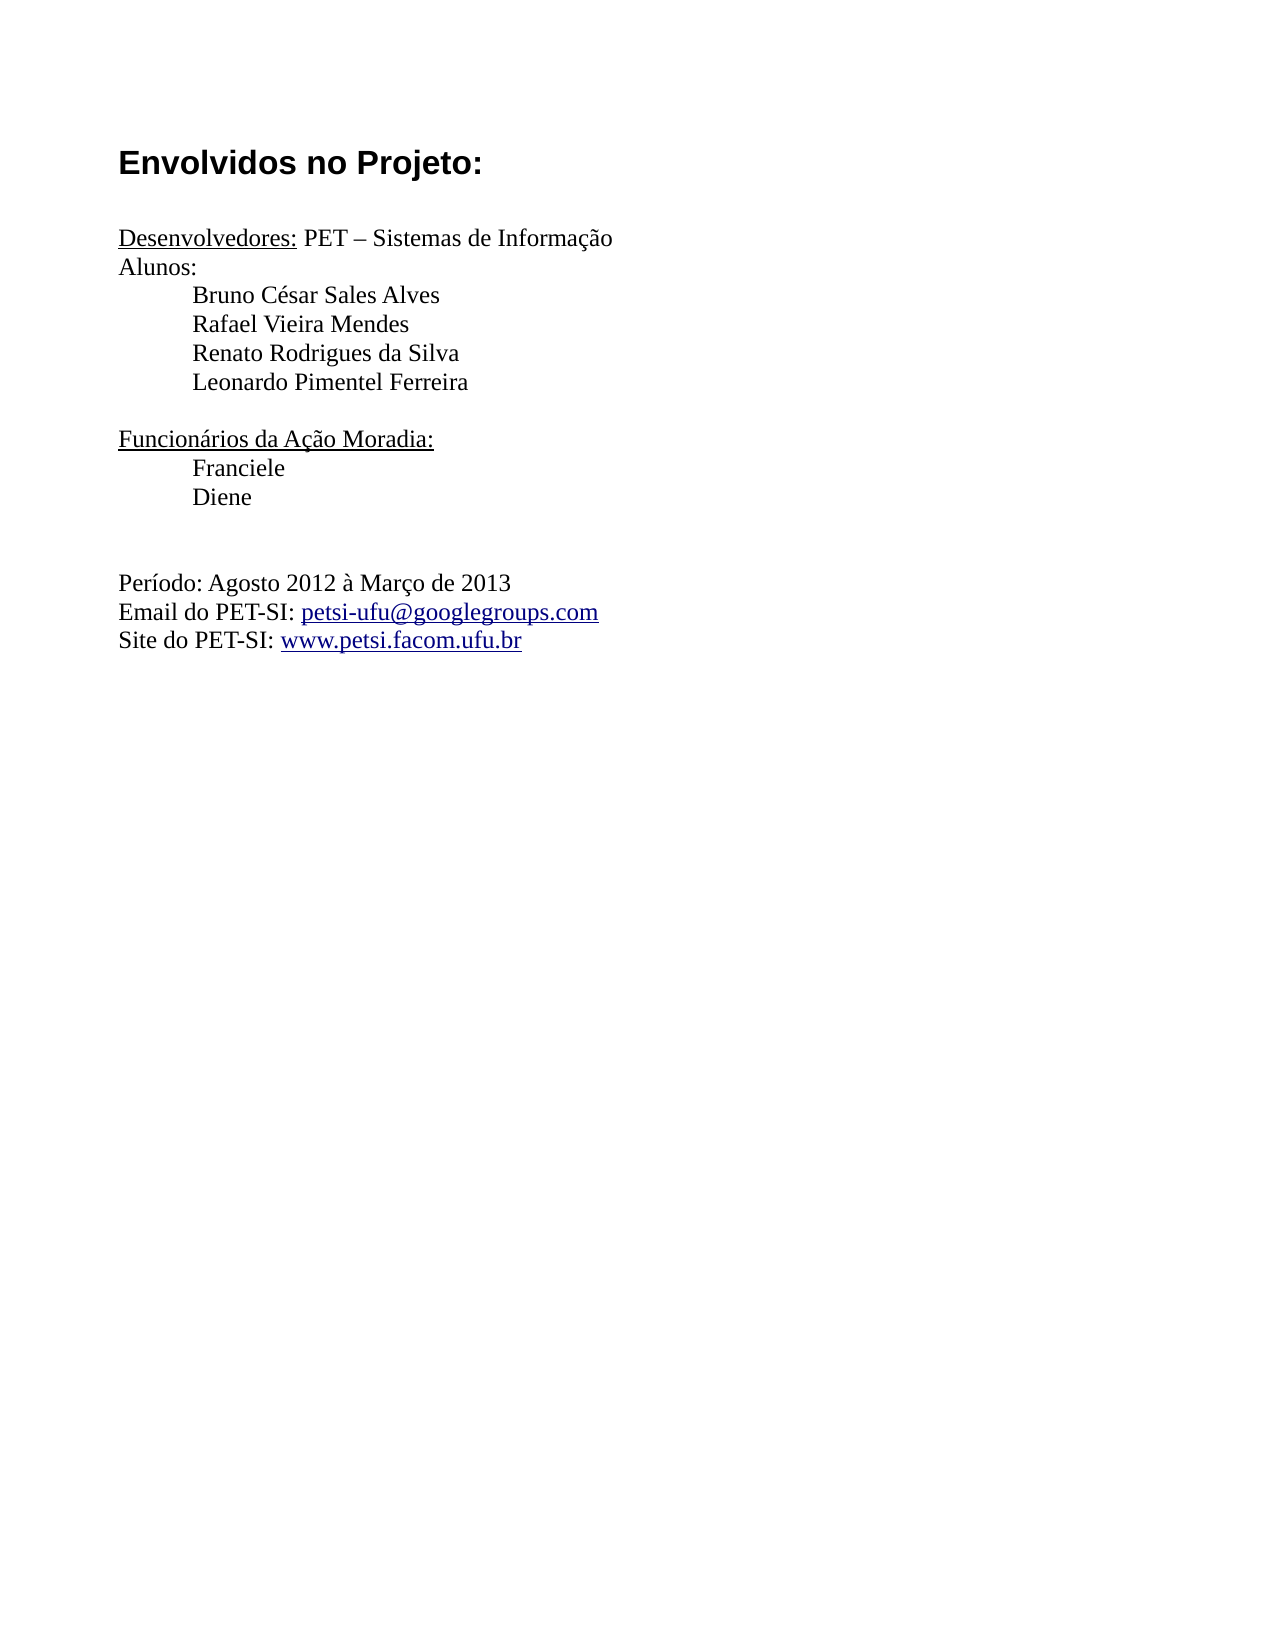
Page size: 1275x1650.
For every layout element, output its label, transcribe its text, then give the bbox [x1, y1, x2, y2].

subtitle Envolvidos no Projeto: [118, 143, 1157, 182]
text Desenvolvedores: PET – Sistemas de Informação [118, 223, 1157, 252]
text Rafael Vieira Mendes [118, 309, 1157, 338]
text Bruno César Sales Alves [118, 281, 1157, 309]
text Alunos: [118, 252, 1157, 281]
text Email do PET-SI: petsi-ufu@googlegroups.com [118, 597, 1157, 626]
text Funcionários da Ação Moradia: [118, 424, 1157, 453]
text Site do PET-SI: www.petsi.facom.ufu.br [118, 626, 1157, 654]
text Leonardo Pimentel Ferreira [118, 367, 1157, 396]
text Franciele [118, 453, 1157, 482]
text Renato Rodrigues da Silva [118, 338, 1157, 367]
text Período: Agosto 2012 à Março de 2013 [118, 568, 1157, 597]
text Diene [118, 482, 1157, 511]
